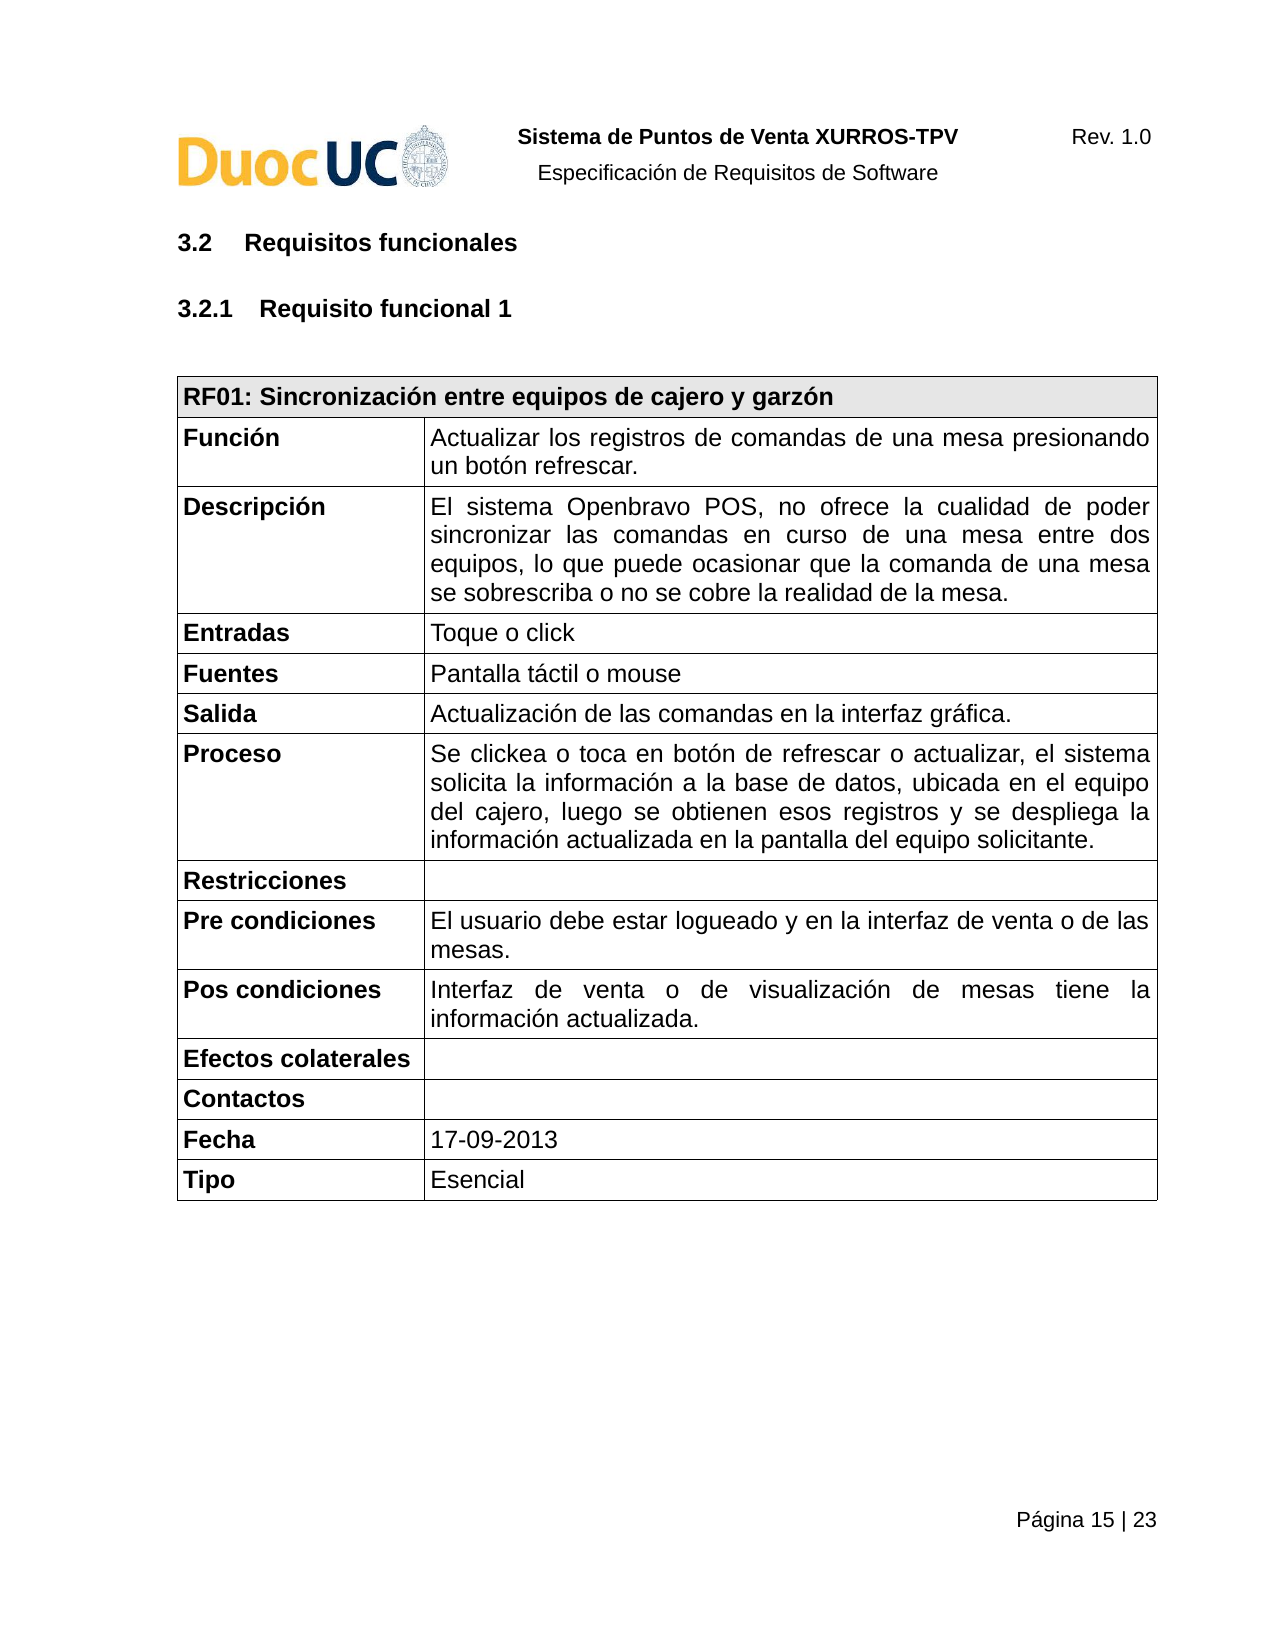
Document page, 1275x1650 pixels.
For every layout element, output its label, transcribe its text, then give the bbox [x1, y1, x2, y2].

table_cell Tipo [178, 1160, 424, 1199]
table_cell Se clickea o toca en botón de refrescar o actualizar, el sistema solicita la información a la base de datos, ubicada en el equipo del cajero, luego se obtienen esos registros y se despliega la información actualizada en la pantalla del equipo solicitante. [425, 734, 1157, 860]
table_cell Proceso [178, 734, 424, 860]
table_cell Efectos colaterales [178, 1039, 424, 1079]
table_cell Interfaz de venta o de visualización de mesas tiene la información actualizada. [425, 970, 1157, 1038]
subtitle Requisito funcional 1 [177, 294, 1157, 323]
table_cell Contactos [178, 1080, 424, 1119]
table_cell Actualizar los registros de comandas de una mesa presionando un botón refrescar. [425, 418, 1157, 486]
table_cell Toque o click [425, 614, 1157, 653]
table_header RF01: Sincronización entre equipos de cajero y garzón [178, 377, 1157, 417]
table_cell Esencial [425, 1160, 1157, 1199]
table_cell Fuentes [178, 654, 424, 693]
picture [178, 125, 449, 187]
table_cell Pos condiciones [178, 970, 424, 1038]
table_cell 17-09-2013 [425, 1120, 1157, 1159]
subtitle Requisitos funcionales [177, 228, 1157, 256]
table_cell [425, 1039, 1157, 1079]
table_cell El sistema Openbravo POS, no ofrece la cualidad de poder sincronizar las comandas en curso de una mesa entre dos equipos, lo que puede ocasionar que la comanda de una mesa se sobrescriba o no se cobre la realidad de la mesa. [425, 487, 1157, 612]
table_cell Salida [178, 694, 424, 733]
table_cell Restricciones [178, 861, 424, 900]
table_cell Descripción [178, 487, 424, 612]
table_cell Entradas [178, 614, 424, 653]
table_cell Función [178, 418, 424, 486]
table_cell El usuario debe estar logueado y en la interfaz de venta o de las mesas. [425, 901, 1157, 969]
table_cell Pantalla táctil o mouse [425, 654, 1157, 693]
table_cell Pre condiciones [178, 901, 424, 969]
table_cell [425, 861, 1157, 900]
table_cell [425, 1080, 1157, 1119]
table_cell Fecha [178, 1120, 424, 1159]
table_cell Actualización de las comandas en la interfaz gráfica. [425, 694, 1157, 733]
